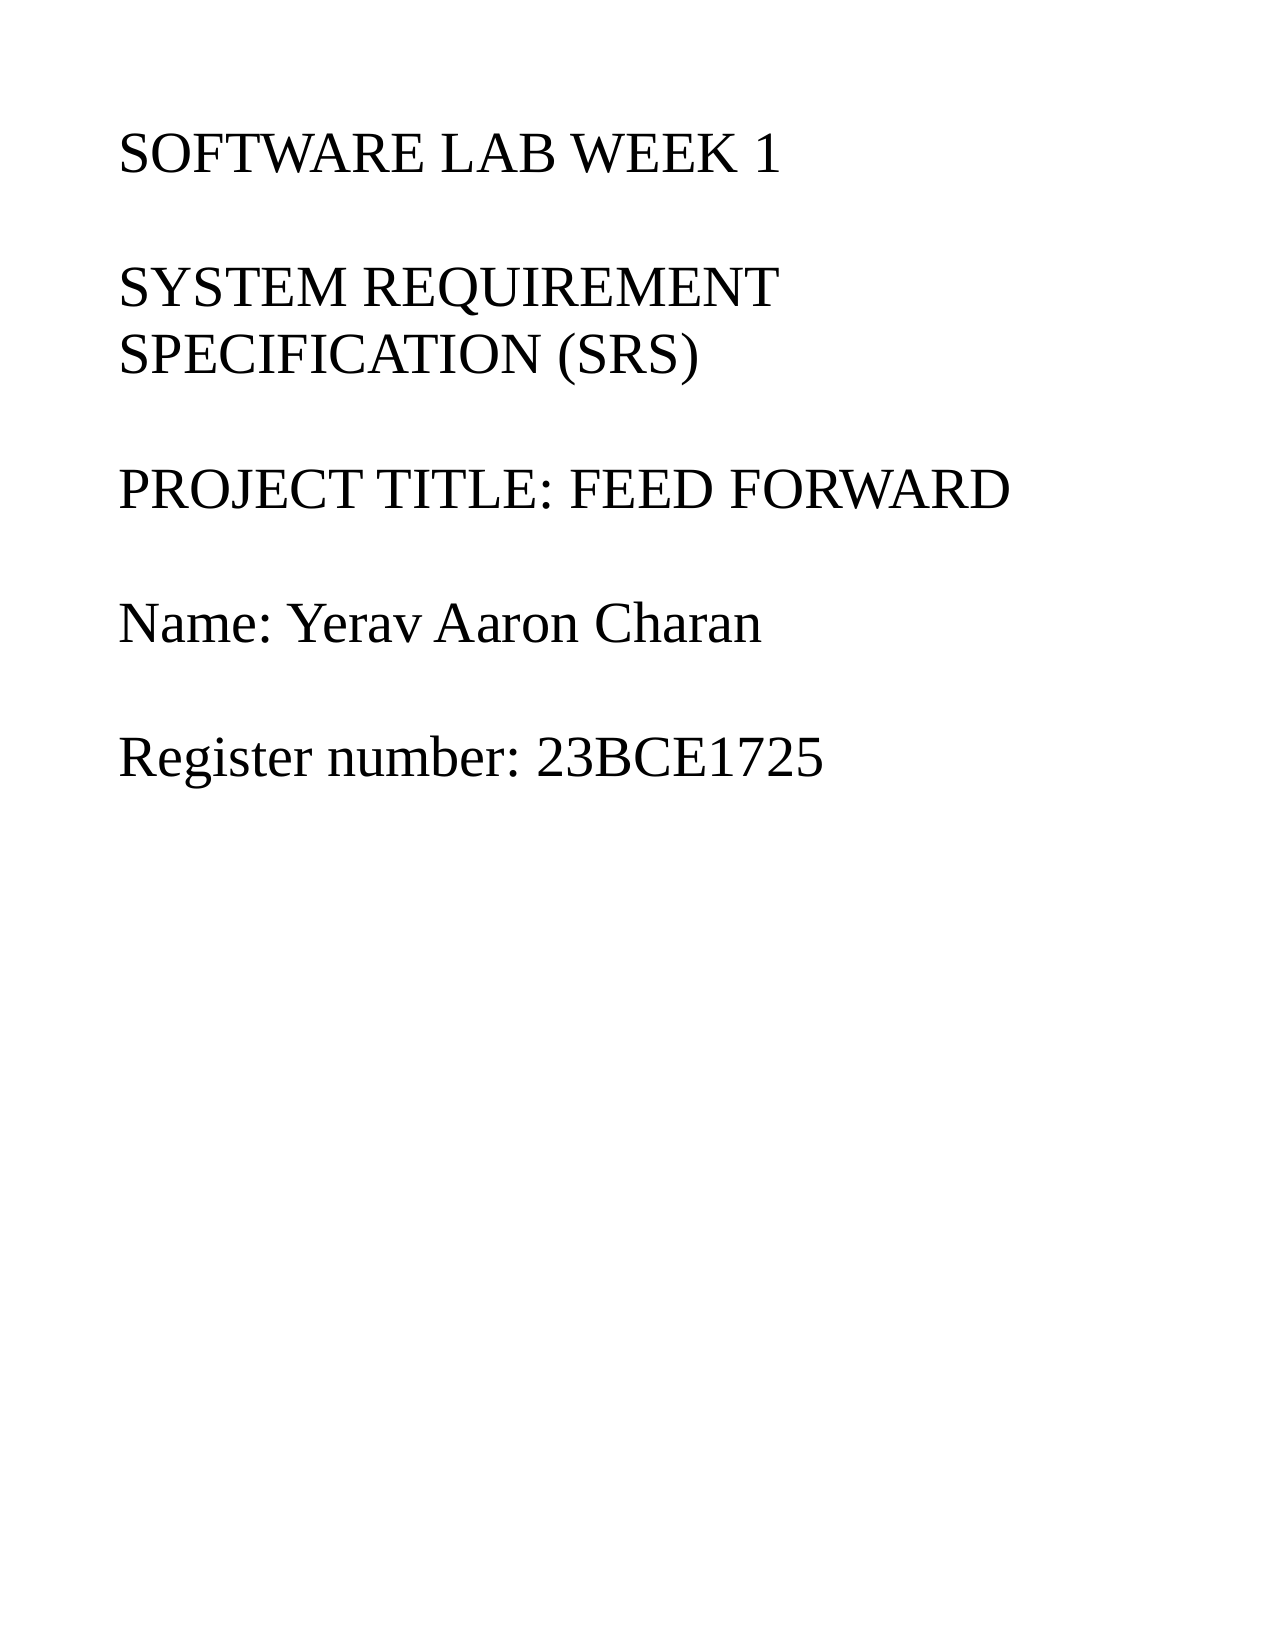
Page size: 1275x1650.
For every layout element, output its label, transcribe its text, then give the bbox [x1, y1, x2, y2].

text SYSTEM REQUIREMENT SPECIFICATION (SRS) [118, 252, 1157, 386]
text Register number: 23BCE1725 [118, 722, 1157, 789]
text PROJECT TITLE: FEED FORWARD [118, 453, 1157, 521]
text Name: Yerav Aaron Charan [118, 588, 1157, 655]
text SOFTWARE LAB WEEK 1 [118, 118, 1157, 185]
